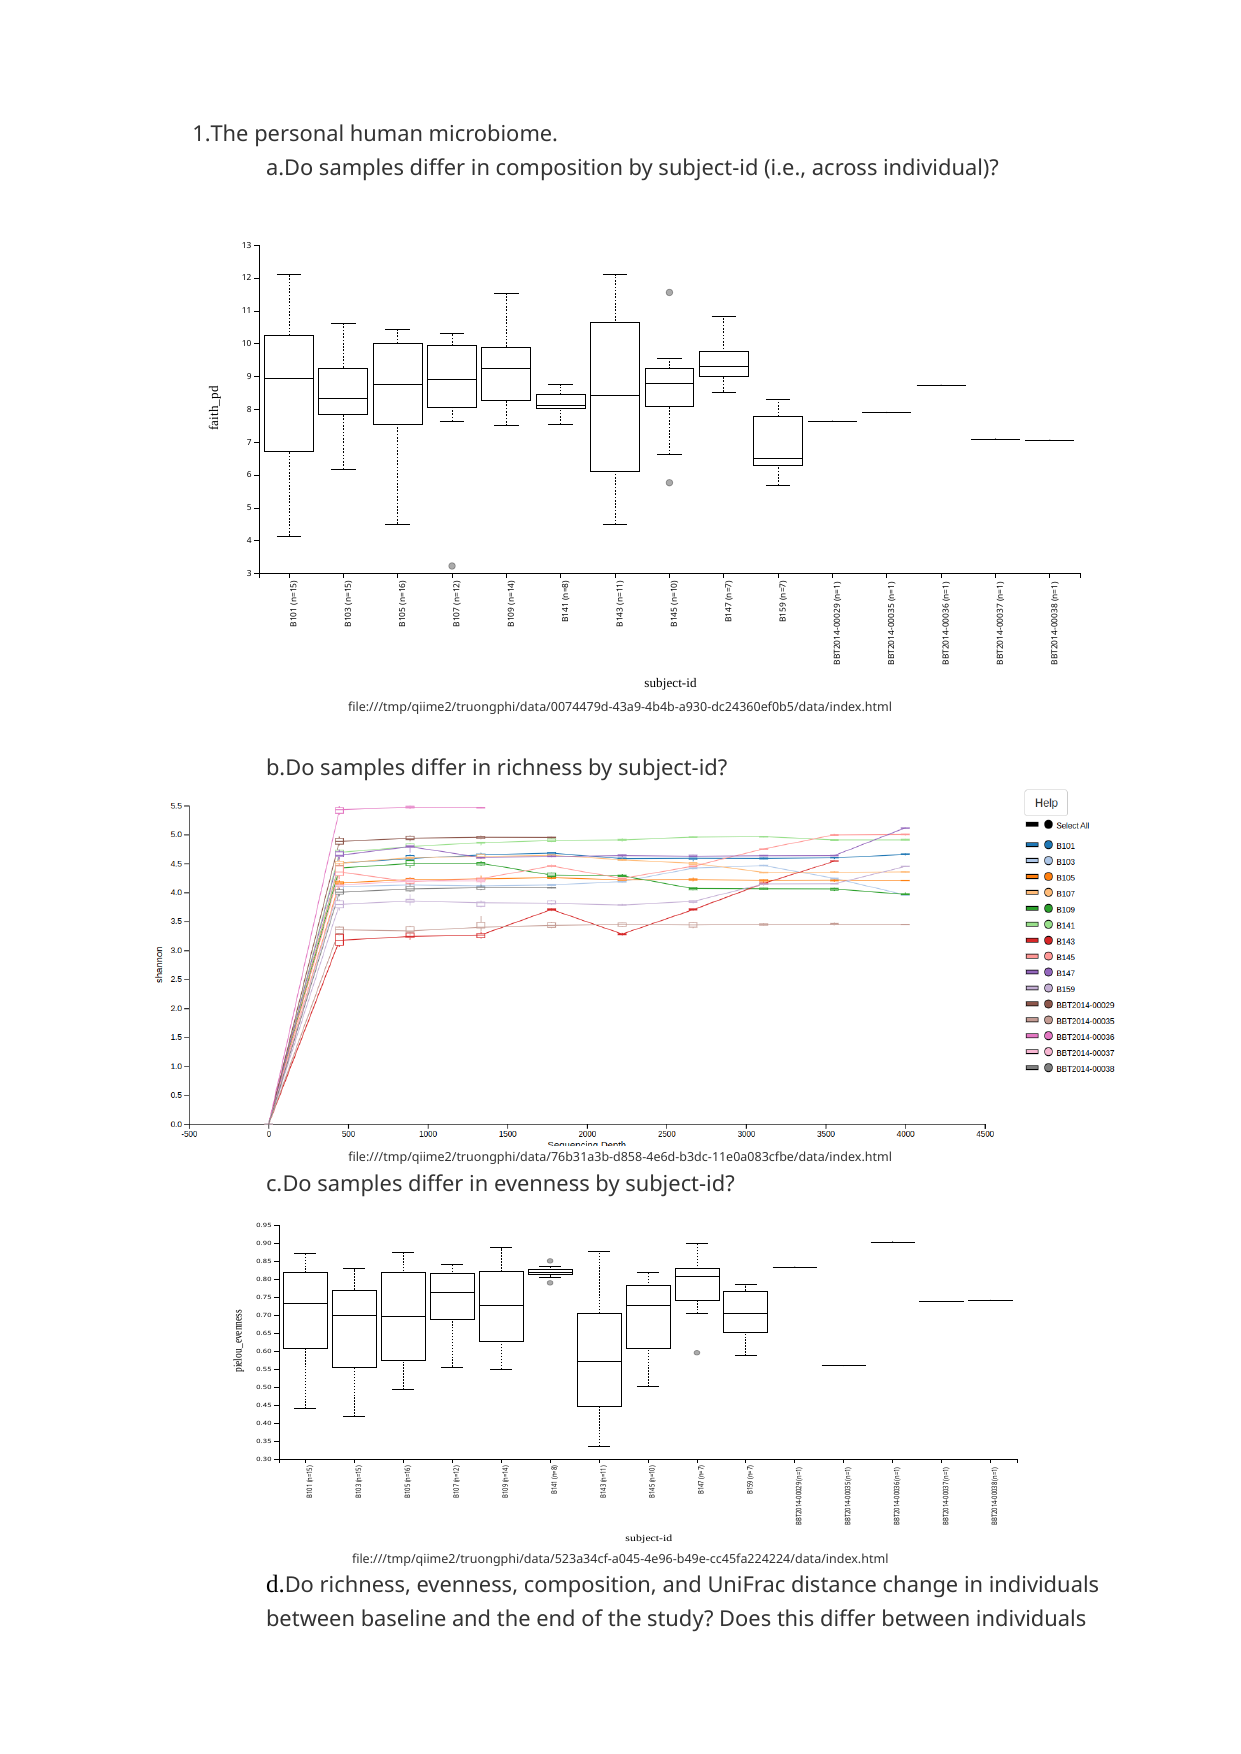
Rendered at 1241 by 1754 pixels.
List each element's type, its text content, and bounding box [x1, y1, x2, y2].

text file:///tmp/qiime2/truongphi/data/523a34cf-a045-4e96-b49e-cc45fa224224/data/index.html [118, 1202, 1122, 1567]
picture [118, 786, 1123, 1146]
text file:///tmp/qiime2/truongphi/data/0074479d-43a9-4b4b-a930-dc24360ef0b5/data/index.html [118, 221, 1122, 716]
list Do samples differ in richness by subject-id? [118, 752, 1122, 782]
list Do samples differ in evenness by subject-id? [118, 1168, 1122, 1198]
text file:///tmp/qiime2/truongphi/data/76b31a3b-d858-4e6d-b3dc-11e0a083cfbe/data/index.html [118, 1146, 1122, 1165]
list Do samples differ in composition by subject-id (i.e., across individual)? [118, 152, 1122, 182]
list Do richness, evenness, composition, and UniFrac distance change in individuals between baseline and the end of the study? Does this differ between individuals [118, 1569, 1122, 1633]
list The personal human microbiome. [118, 118, 1122, 148]
